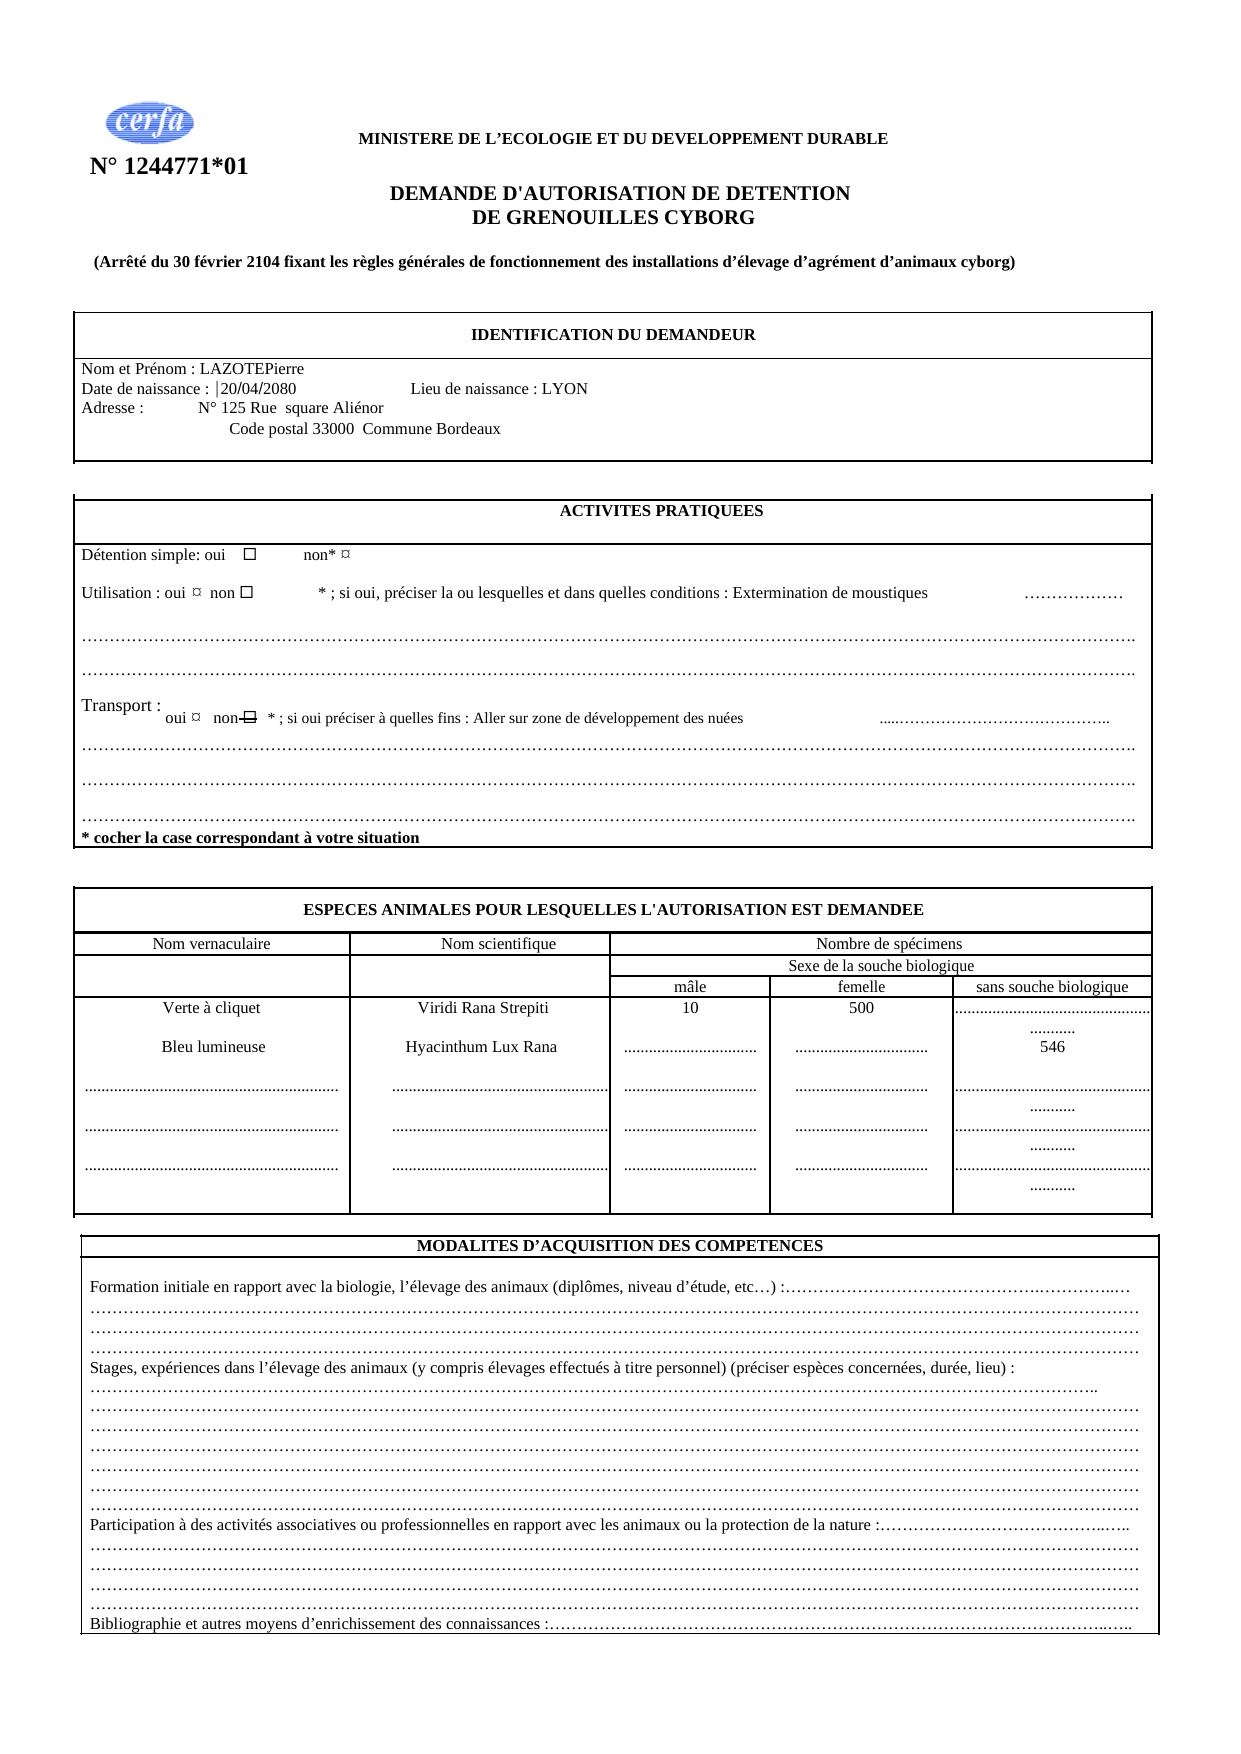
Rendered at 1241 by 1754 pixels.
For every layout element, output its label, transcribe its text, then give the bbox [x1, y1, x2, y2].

text ESPECES ANIMALES POUR LESQUELLES L'AUTORISATION EST DEMANDEE [75, 900, 1151, 919]
table_header N° 125 Rue square Aliénor [192, 398, 1151, 419]
table_cell .......................................................... [954, 998, 1151, 1037]
table_cell [297, 441, 1151, 459]
text ……………………………………………………………………………………………………………………………………………………………………… [89, 1416, 1153, 1435]
text MINISTERE DE L’ECOLOGIE ET DU DEVELOPPEMENT DURABLE [358, 129, 1153, 148]
table_header Nom vernaculaire [75, 934, 349, 954]
text * cocher la case correspondant à votre situation [81, 827, 1151, 846]
table_cell ................................ [611, 1076, 769, 1116]
text ……………………………………………………………………………………………………………………………………………………………………… [89, 1318, 1153, 1337]
table_cell ACTIVITES PRATIQUEES [297, 501, 1151, 531]
table_cell [75, 1195, 349, 1213]
text DEMANDE D'AUTORISATION DE DETENTION [389, 181, 1153, 205]
table_cell [954, 1195, 1151, 1213]
table_cell * ; si oui, préciser la ou lesquelles et dans quelles conditions : Extermination de moustiques ……………… [297, 583, 1151, 615]
table_cell sans souche biologique [954, 977, 1151, 996]
table_cell [771, 1195, 952, 1213]
text ………………………………………………………………………………………………………………………………………………………………………. [81, 806, 1151, 825]
text ……………………………………………………………………………………………………………………………………………………………………… [89, 1554, 1153, 1574]
text MODALITES D’ACQUISITION DES COMPETENCES [82, 1237, 1158, 1255]
table_cell [75, 419, 192, 441]
table_cell ............................................................. [75, 1116, 349, 1155]
text ……………………………………………………………………………………………………………………………………………………………………… [89, 1436, 1153, 1455]
text Nom et Prénom : LAZOTEPierre [81, 359, 1151, 378]
text ……………………………………………………………………………………………………………………………………………………………………… [89, 1475, 1153, 1494]
text ……………………………………………………………………………………………………………………………………………………………………… [89, 1594, 1153, 1613]
table_cell .......................................................... [954, 1076, 1151, 1116]
table_cell mâle [611, 977, 769, 996]
table_cell 546 [954, 1037, 1151, 1076]
table_cell [75, 501, 192, 531]
text Formation initiale en rapport avec la biologie, l’élevage des animaux (diplômes, niveau d’étude, etc…) :……………………………………….…………..… [89, 1277, 1153, 1296]
table_header [611, 934, 770, 954]
table_cell 500 [771, 998, 952, 1037]
table_cell [297, 531, 1151, 543]
table_cell Viridi Rana Strepiti [351, 998, 609, 1037]
table_cell ................................ [611, 1037, 769, 1076]
table_cell femelle [771, 977, 952, 996]
text Bibliographie et autres moyens d’enrichissement des connaissances :………………………………………………………………………………………..….. [89, 1614, 1153, 1633]
table_cell [192, 441, 297, 459]
table_cell [297, 462, 1152, 498]
text Date de naissance : |20/04/2080 Lieu de naissance : LYON [81, 379, 1151, 398]
table_cell ................................ [771, 1155, 952, 1194]
text ………………………………………………………………………………………………………………………………………………………………………. [81, 660, 1151, 679]
table_cell 10 [611, 998, 769, 1037]
text IDENTIFICATION DU DEMANDEUR [471, 324, 1151, 344]
table_cell .......................................................... [954, 1116, 1151, 1155]
table_cell ................................ [611, 1155, 769, 1194]
table_cell ............................................................. [75, 1155, 349, 1194]
table_cell x non  [192, 583, 297, 615]
table_cell [75, 956, 349, 975]
picture [105, 101, 194, 145]
table_cell .................................................... [351, 1155, 609, 1194]
text ……………………………………………………………………………………………………………………………………………………………………… [89, 1396, 1153, 1415]
table_cell .................................................... [351, 1076, 609, 1116]
text Transport : oui x non  * ; si oui préciser à quelles fins : Aller sur zone de développement des nuées .....………………………………….. [81, 694, 1151, 730]
table_cell [192, 501, 297, 531]
table_cell Utilisation : oui [75, 583, 192, 615]
text ……………………………………………………………………………………………………………………………………………………………………… [89, 1338, 1153, 1357]
table_cell ................................ [771, 1037, 952, 1076]
text Participation à des activités associatives ou professionnelles en rapport avec les animaux ou la protection de la nature :…………………………………..….. [89, 1515, 1153, 1534]
text ……………………………………………………………………………………………………………………………………………………………………… [89, 1298, 1153, 1317]
table_cell ................................ [611, 1116, 769, 1155]
table_cell [611, 1195, 769, 1213]
text DE GRENOUILLES CYBORG [394, 205, 1153, 229]
table_cell [75, 441, 192, 459]
table_cell [75, 531, 297, 543]
table_header Nom scientifique [351, 934, 609, 954]
table_cell [351, 1195, 609, 1213]
table_cell [73, 462, 192, 498]
table_header Nombre de spécimens [770, 934, 1151, 954]
table_cell .................................................... [351, 1116, 609, 1155]
text ………………………………………………………………………………………………………………………………………………………………………. [81, 735, 1151, 754]
table_cell Hyacinthum Lux Rana [351, 1037, 609, 1076]
text N° 1244771*01 [89, 151, 1153, 180]
table_cell [75, 975, 349, 996]
text ……………………………………………………………………………………………………………………………………………………………………… [89, 1456, 1153, 1475]
table_cell Détention simple: oui  [75, 545, 297, 583]
table_cell ................................ [771, 1076, 952, 1116]
table_cell ............................................................. [75, 1076, 349, 1116]
table_cell [192, 462, 297, 498]
table_cell .......................................................... [954, 1155, 1151, 1194]
table_header Adresse : [75, 398, 192, 419]
table_cell Verte à cliquet [75, 998, 349, 1037]
table_cell non* x [297, 545, 1151, 583]
table_cell [351, 956, 609, 975]
text ……………………………………………………………………………………………………………………………………………………………………… [89, 1495, 1153, 1514]
table_cell Sexe de la souche biologique [611, 956, 1151, 975]
text (Arrêté du 30 février 2104 fixant les règles générales de fonctionnement des installations d’élevage d’agrément d’animaux cyborg) [94, 251, 1153, 271]
text ………………………………………………………………………………………………………………………………………………………………………. [81, 769, 1151, 788]
table_cell ................................ [771, 1116, 952, 1155]
text ……………………………………………………………………………………………………………………………………………………………………… [89, 1535, 1153, 1554]
table_cell Code postal 33000 Commune Bordeaux [192, 419, 1151, 441]
text ……………………………………………………………………………………………………………………………………………………………………… [89, 1574, 1153, 1593]
table_cell Bleu lumineuse [75, 1037, 349, 1076]
text Stages, expériences dans l’élevage des animaux (y compris élevages effectués à titre personnel) (préciser espèces concernées, durée, lieu) :……………………………………………………………………………………………………………………………………………………………….. [89, 1358, 1153, 1396]
table_cell [351, 975, 609, 996]
text ………………………………………………………………………………………………………………………………………………………………………. [81, 625, 1151, 644]
